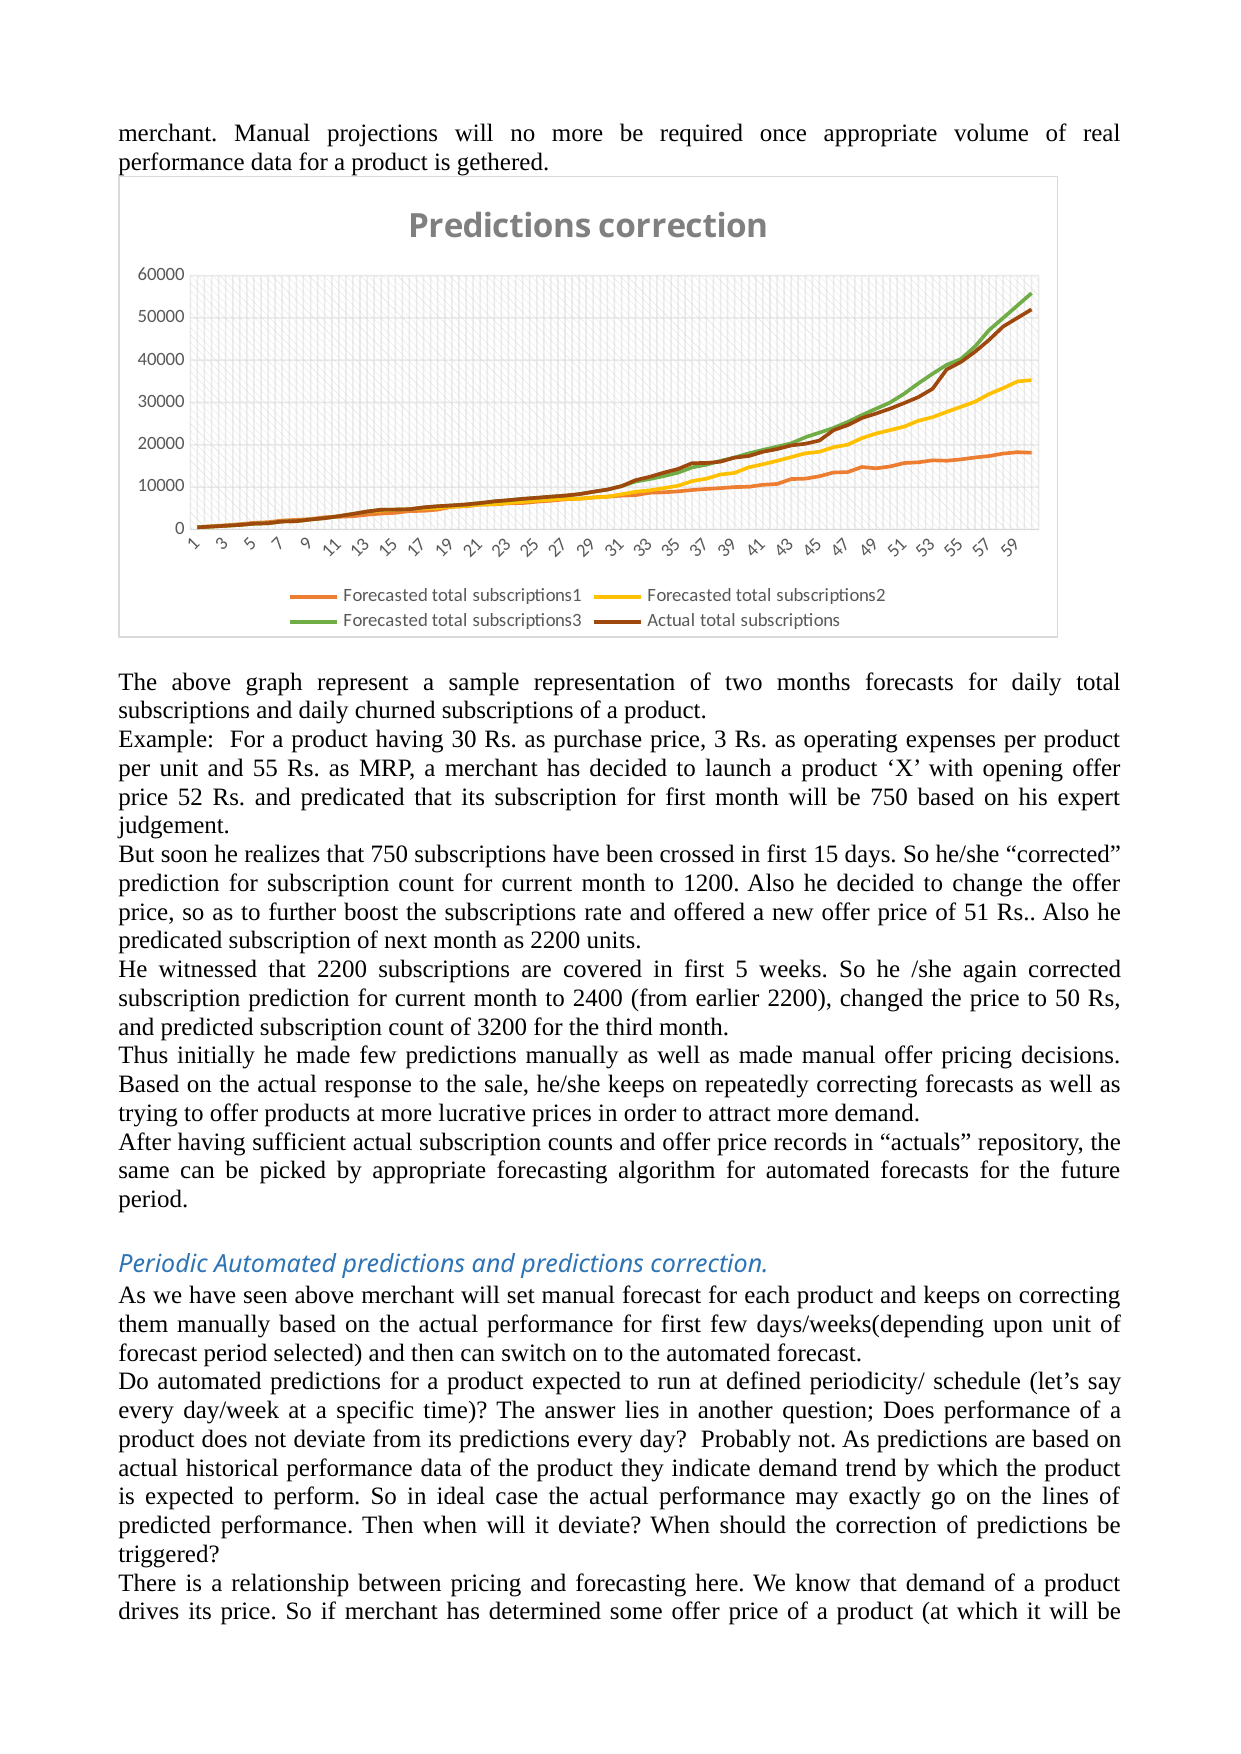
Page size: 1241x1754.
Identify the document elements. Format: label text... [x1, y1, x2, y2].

text merchant. Manual projections will no more be required once appropriate volume of real performance data for a product is gethered. [118, 118, 1122, 176]
text As we have seen above merchant will set manual forecast for each product and keeps on correcting them manually based on the actual performance for first few days/weeks(depending upon unit of forecast period selected) and then can switch on to the automated forecast. [118, 1280, 1122, 1366]
text He witnessed that 2200 subscriptions are covered in first 5 weeks. So he /she again corrected subscription prediction for current month to 2400 (from earlier 2200), changed the price to 50 Rs, and predicted subscription count of 3200 for the third month. [118, 954, 1122, 1041]
text Example: For a product having 30 Rs. as purchase price, 3 Rs. as operating expenses per product per unit and 55 Rs. as MRP, a merchant has decided to launch a product ‘X’ with opening offer price 52 Rs. and predicated that its subscription for first month will be 750 based on his expert judgement. [118, 724, 1122, 839]
text Do automated predictions for a product expected to run at defined periodicity/ schedule (let’s say every day/week at a specific time)? The answer lies in another question; Does performance of a product does not deviate from its predictions every day? Probably not. As predictions are based on actual historical performance data of the product they indicate demand trend by which the product is expected to perform. So in ideal case the actual performance may exactly go on the lines of predicted performance. Then when will it deviate? When should the correction of predictions be triggered? [118, 1366, 1122, 1568]
subtitle Periodic Automated predictions and predictions correction. [118, 1246, 1122, 1280]
text But soon he realizes that 750 subscriptions have been crossed in first 15 days. So he/she “corrected” prediction for subscription count for current month to 1200. Also he decided to change the offer price, so as to further boost the subscriptions rate and offered a new offer price of 51 Rs.. Also he predicated subscription of next month as 2200 units. [118, 839, 1122, 954]
text Thus initially he made few predictions manually as well as made manual offer pricing decisions. Based on the actual response to the sale, he/she keeps on repeatedly correcting forecasts as well as trying to offer products at more lucrative prices in order to attract more demand. [118, 1041, 1122, 1127]
text The above graph represent a sample representation of two months forecasts for daily total subscriptions and daily churned subscriptions of a product. [118, 667, 1122, 724]
text There is a relationship between pricing and forecasting here. We know that demand of a product drives its price. So if merchant has determined some offer price of a product (at which it will be [118, 1568, 1122, 1625]
text After having sufficient actual subscription counts and offer price records in “actuals” repository, the same can be picked by appropriate forecasting algorithm for automated forecasts for the future period. [118, 1127, 1122, 1213]
